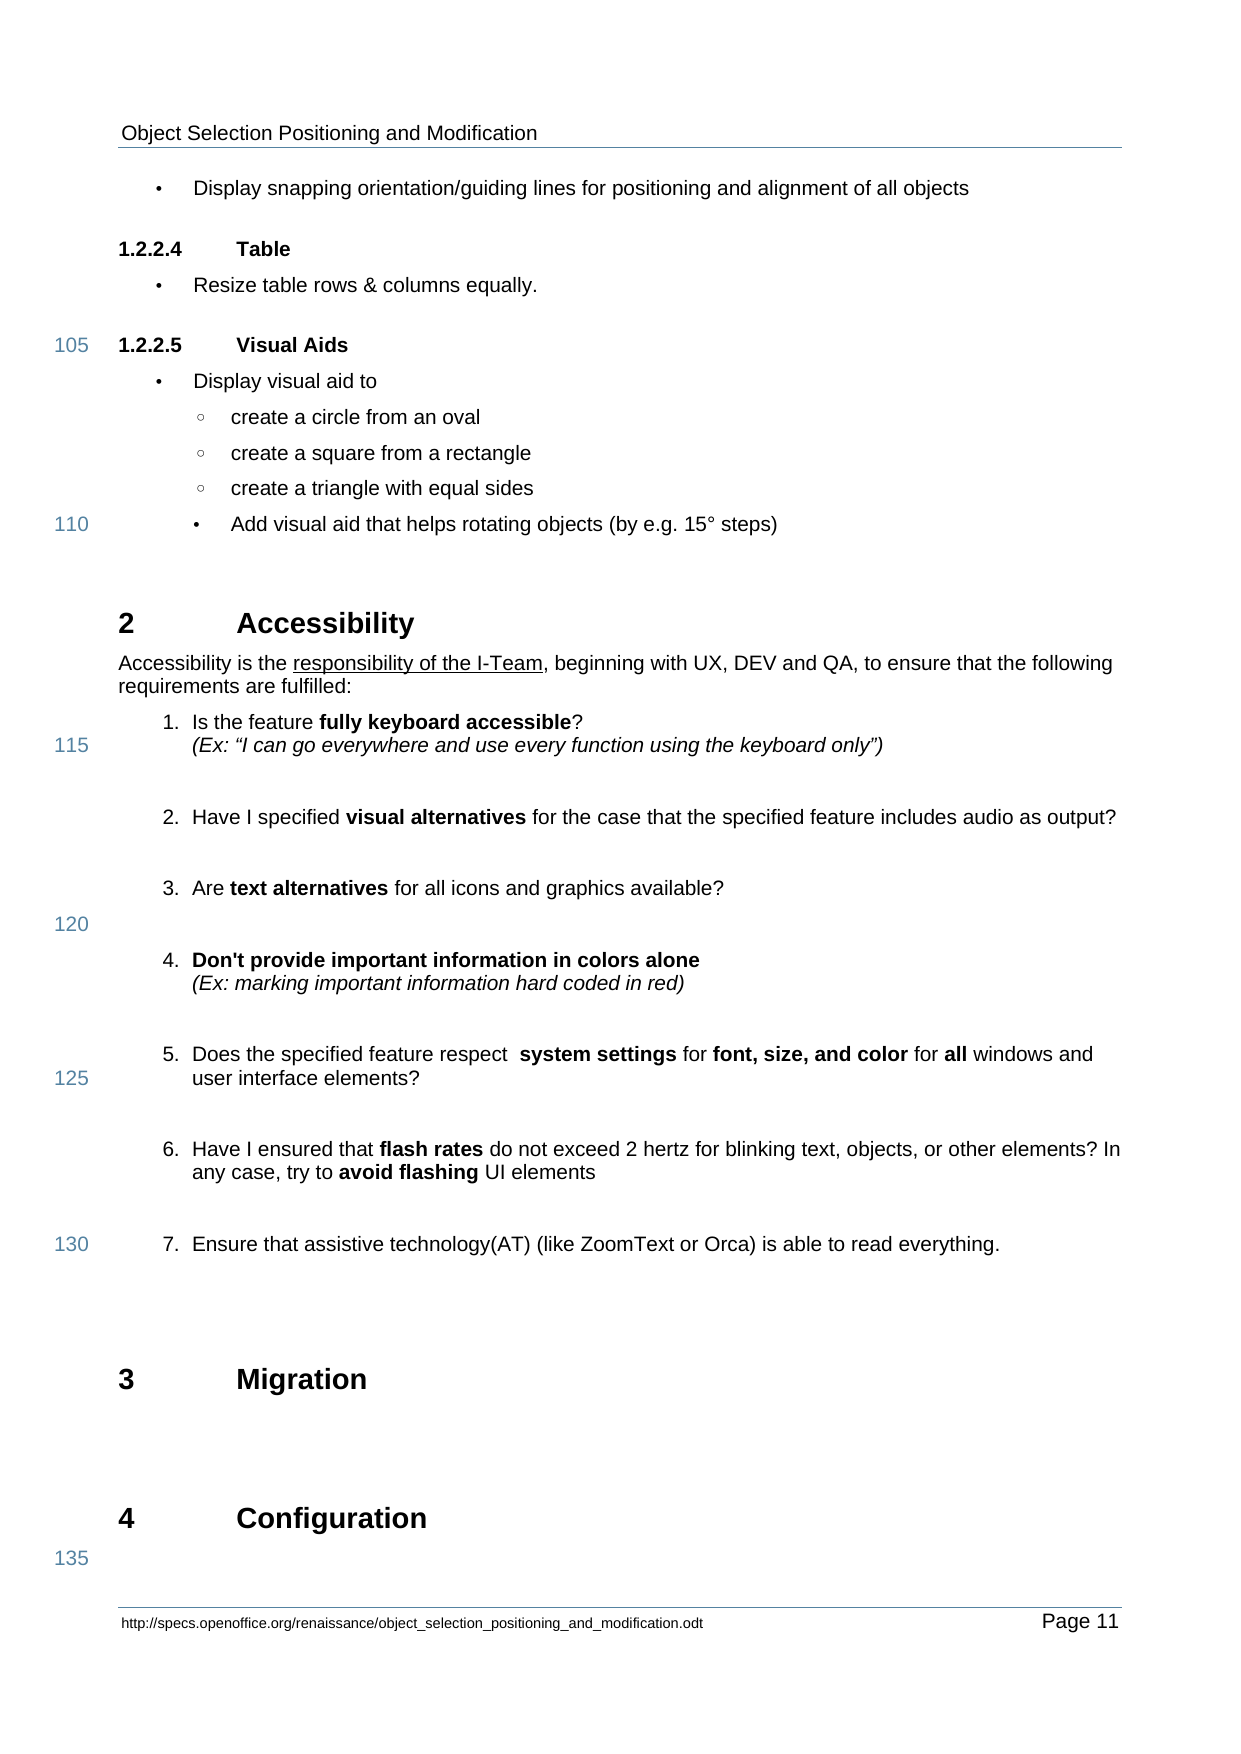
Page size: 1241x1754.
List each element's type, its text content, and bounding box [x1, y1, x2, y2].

list Is the feature fully keyboard accessible? (Ex: “I can go everywhere and use every function using the keyboard only”) [162, 711, 1122, 757]
list Have I specified visual alternatives for the case that the specified feature includes audio as output? [162, 805, 1122, 829]
list <Start typing here> [162, 1102, 1122, 1125]
list Are text alternatives for all icons and graphics available? [162, 877, 1122, 900]
list Don't provide important information in colors alone (Ex: marking important information hard coded in red) [162, 948, 1122, 995]
text Accessibility is the responsibility of the I-Team, beginning with UX, DEV and QA, to ensure that the following requirements are fulfilled: [118, 652, 1122, 698]
text <Start typing here ----- If this part is irrelevant state a reason for its absence!> [118, 1546, 1122, 1570]
list <Start typing here> [162, 1007, 1122, 1031]
subtitle Accessibility [118, 607, 1122, 640]
list Display snapping orientation/guiding lines for positioning and alignment of all objects [156, 177, 1122, 200]
list create a triangle with equal sides [193, 477, 1122, 500]
list <Start typing here> [162, 1197, 1122, 1220]
subtitle Table [118, 237, 1122, 261]
list <Start typing here> [162, 913, 1122, 936]
subtitle Migration [118, 1363, 1122, 1396]
list Resize table rows & columns equally. [156, 273, 1122, 296]
list <Start typing here> [162, 841, 1122, 864]
subtitle Visual Aids [118, 334, 1122, 357]
list create a circle from an oval [193, 405, 1122, 429]
list Add visual aid that helps rotating objects (by e.g. 15° steps) [193, 513, 1122, 536]
list <Start typing here> [162, 1268, 1122, 1291]
list <Start typing here> [162, 770, 1122, 793]
list Ensure that assistive technology(AT) (like ZoomText or Orca) is able to read everything. [162, 1232, 1122, 1256]
list Does the specified feature respect system settings for font, size, and color for all windows and user interface elements? [162, 1043, 1122, 1089]
list create a square from a rectangle [193, 441, 1122, 464]
list Display visual aid to [156, 370, 1122, 393]
list Have I ensured that flash rates do not exceed 2 hertz for blinking text, objects, or other elements? In any case, try to avoid flashing UI elements [162, 1138, 1122, 1184]
text <Start typing here ----- If this part is irrelevant state a reason for its absence!> [118, 1407, 1122, 1431]
subtitle Configuration [118, 1502, 1122, 1535]
